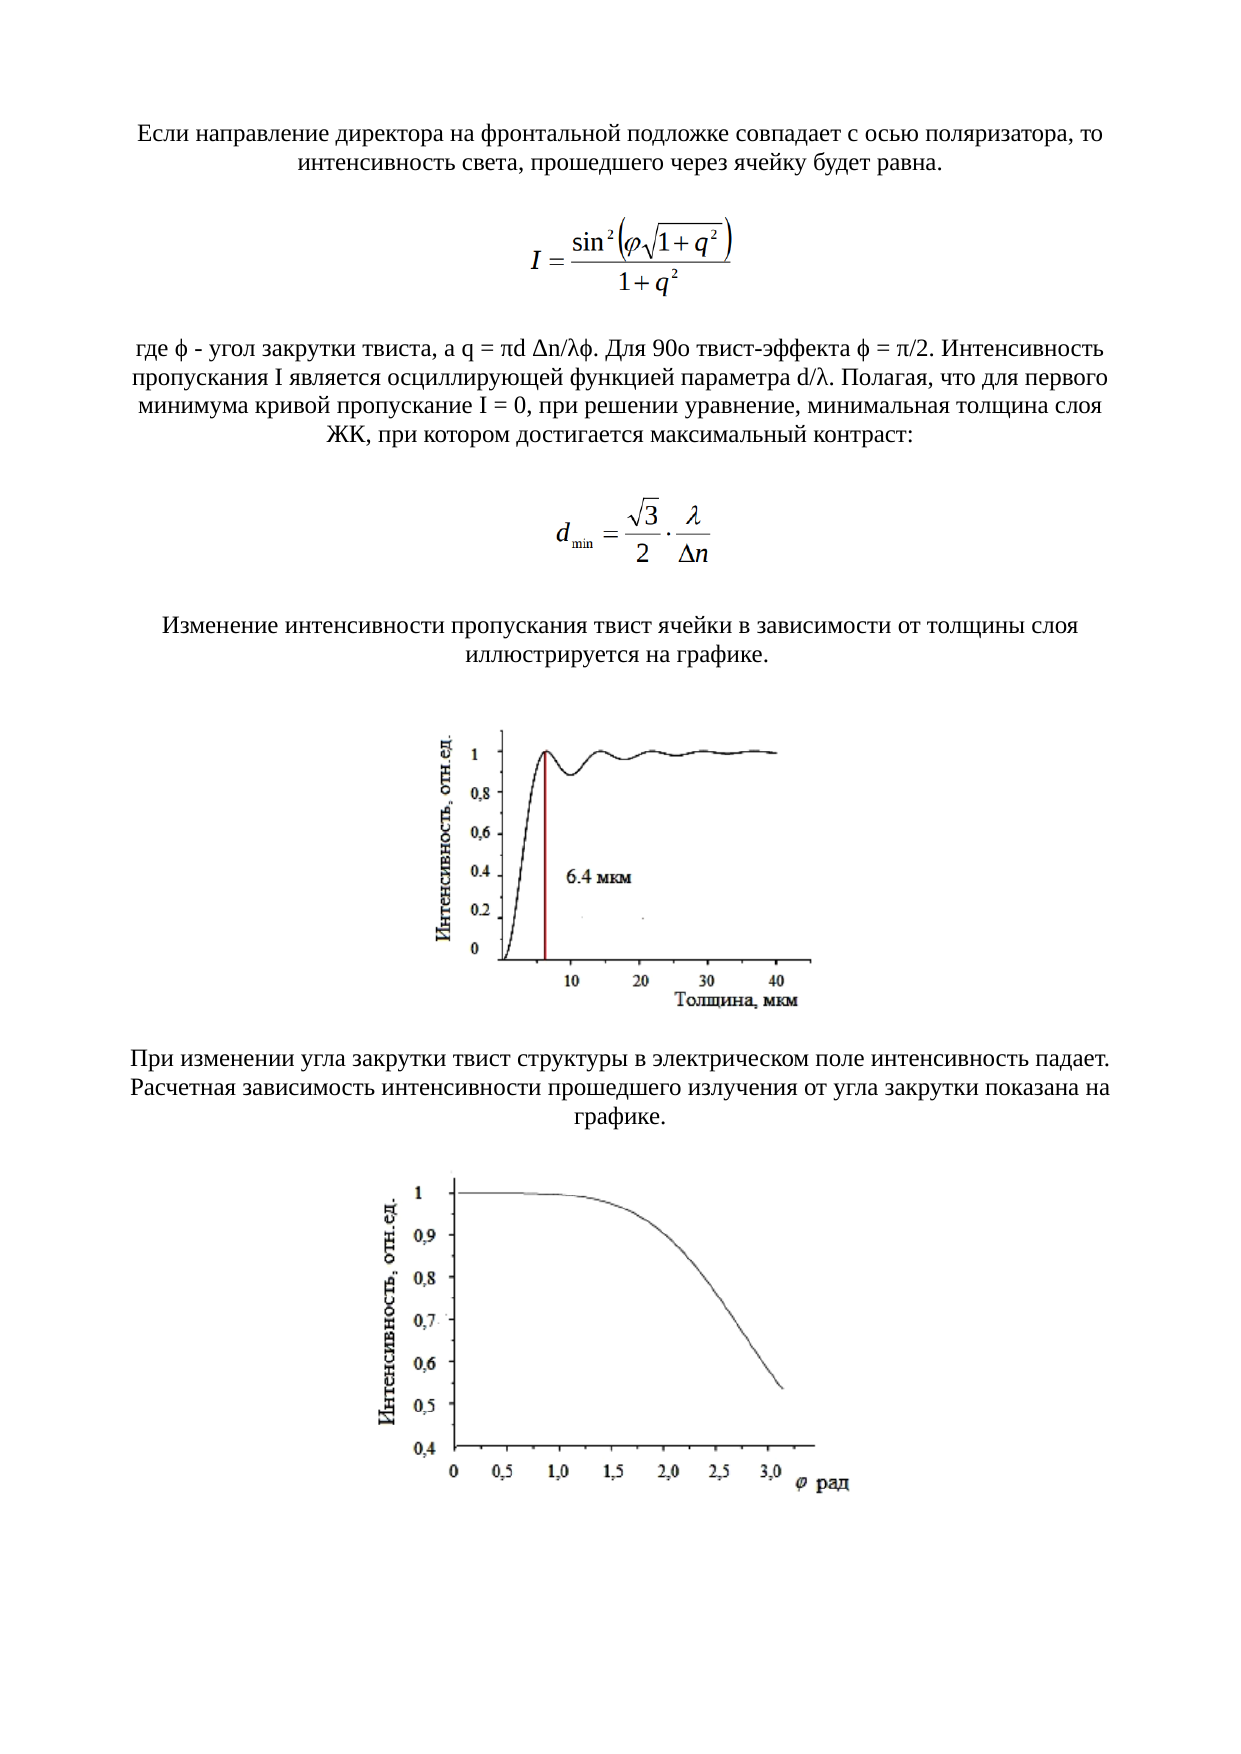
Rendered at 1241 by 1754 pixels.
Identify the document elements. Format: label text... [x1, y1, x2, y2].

text где ϕ - угол закрутки твиста, а q = πd Δn/λϕ. Для 90о твист-эффекта ϕ = π/2. Интенсивность пропускания I является осциллирующей функцией параметра d/λ. Полагая, что для первого минимума кривой пропускание I = 0, при решении уравнение, минимальная толщина слоя ЖК, при котором достигается максимальный контраст: [118, 333, 1122, 448]
text При изменении угла закрутки твист структуры в электрическом поле интенсивность падает. Расчетная зависимость интенсивности прошедшего излучения от угла закрутки показана на графике. [118, 1043, 1122, 1130]
text Если направление директора на фронтальной подложке совпадает с осью поляризатора, то интенсивность света, прошедшего через ячейку будет равна. [118, 118, 1122, 176]
picture [425, 725, 689, 1015]
text Изменение интенсивности пропускания твист ячейки в зависимости от толщины слоя иллюстрируется на графике. [118, 610, 1122, 667]
picture [843, 1163, 872, 1506]
picture [546, 486, 614, 582]
picture [526, 210, 623, 305]
